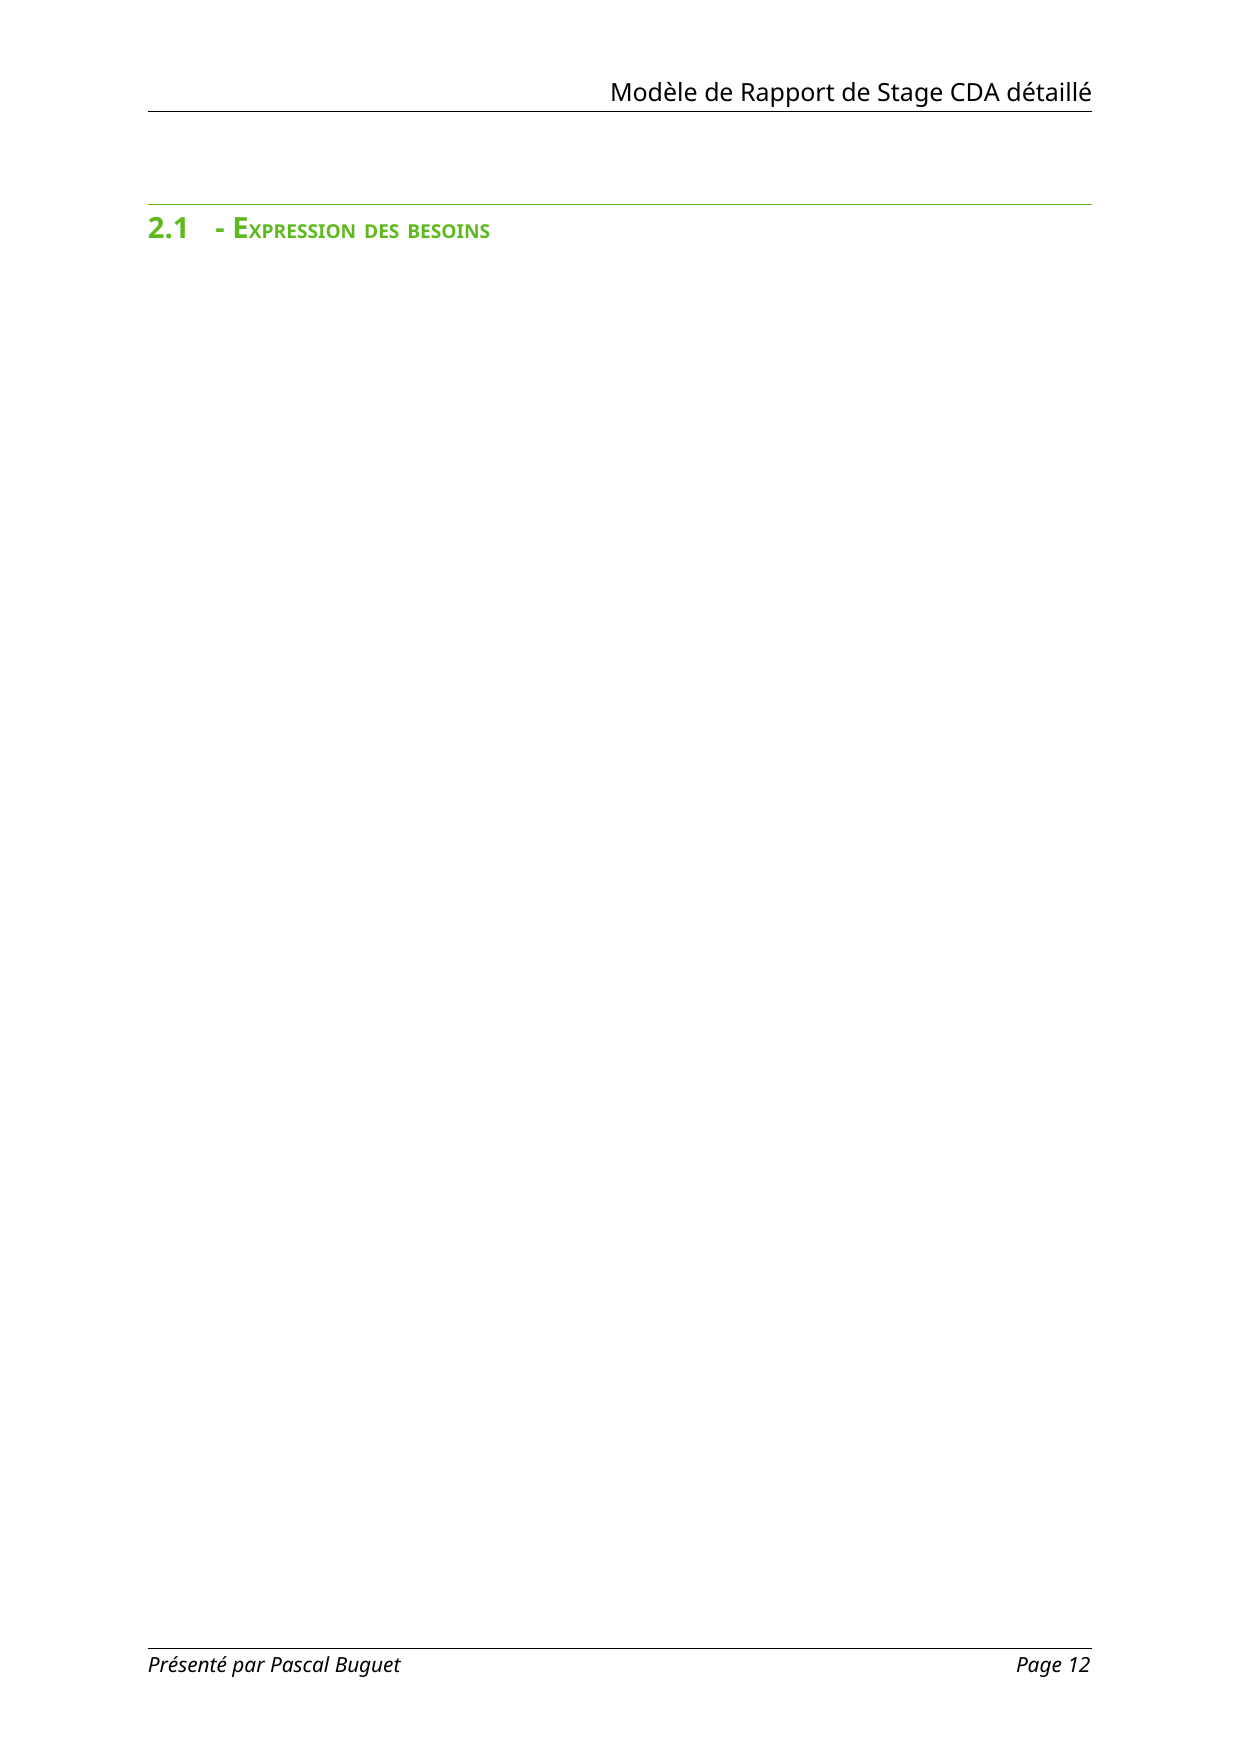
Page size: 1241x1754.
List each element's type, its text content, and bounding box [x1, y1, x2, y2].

subtitle - Expression des besoins [148, 205, 1092, 247]
